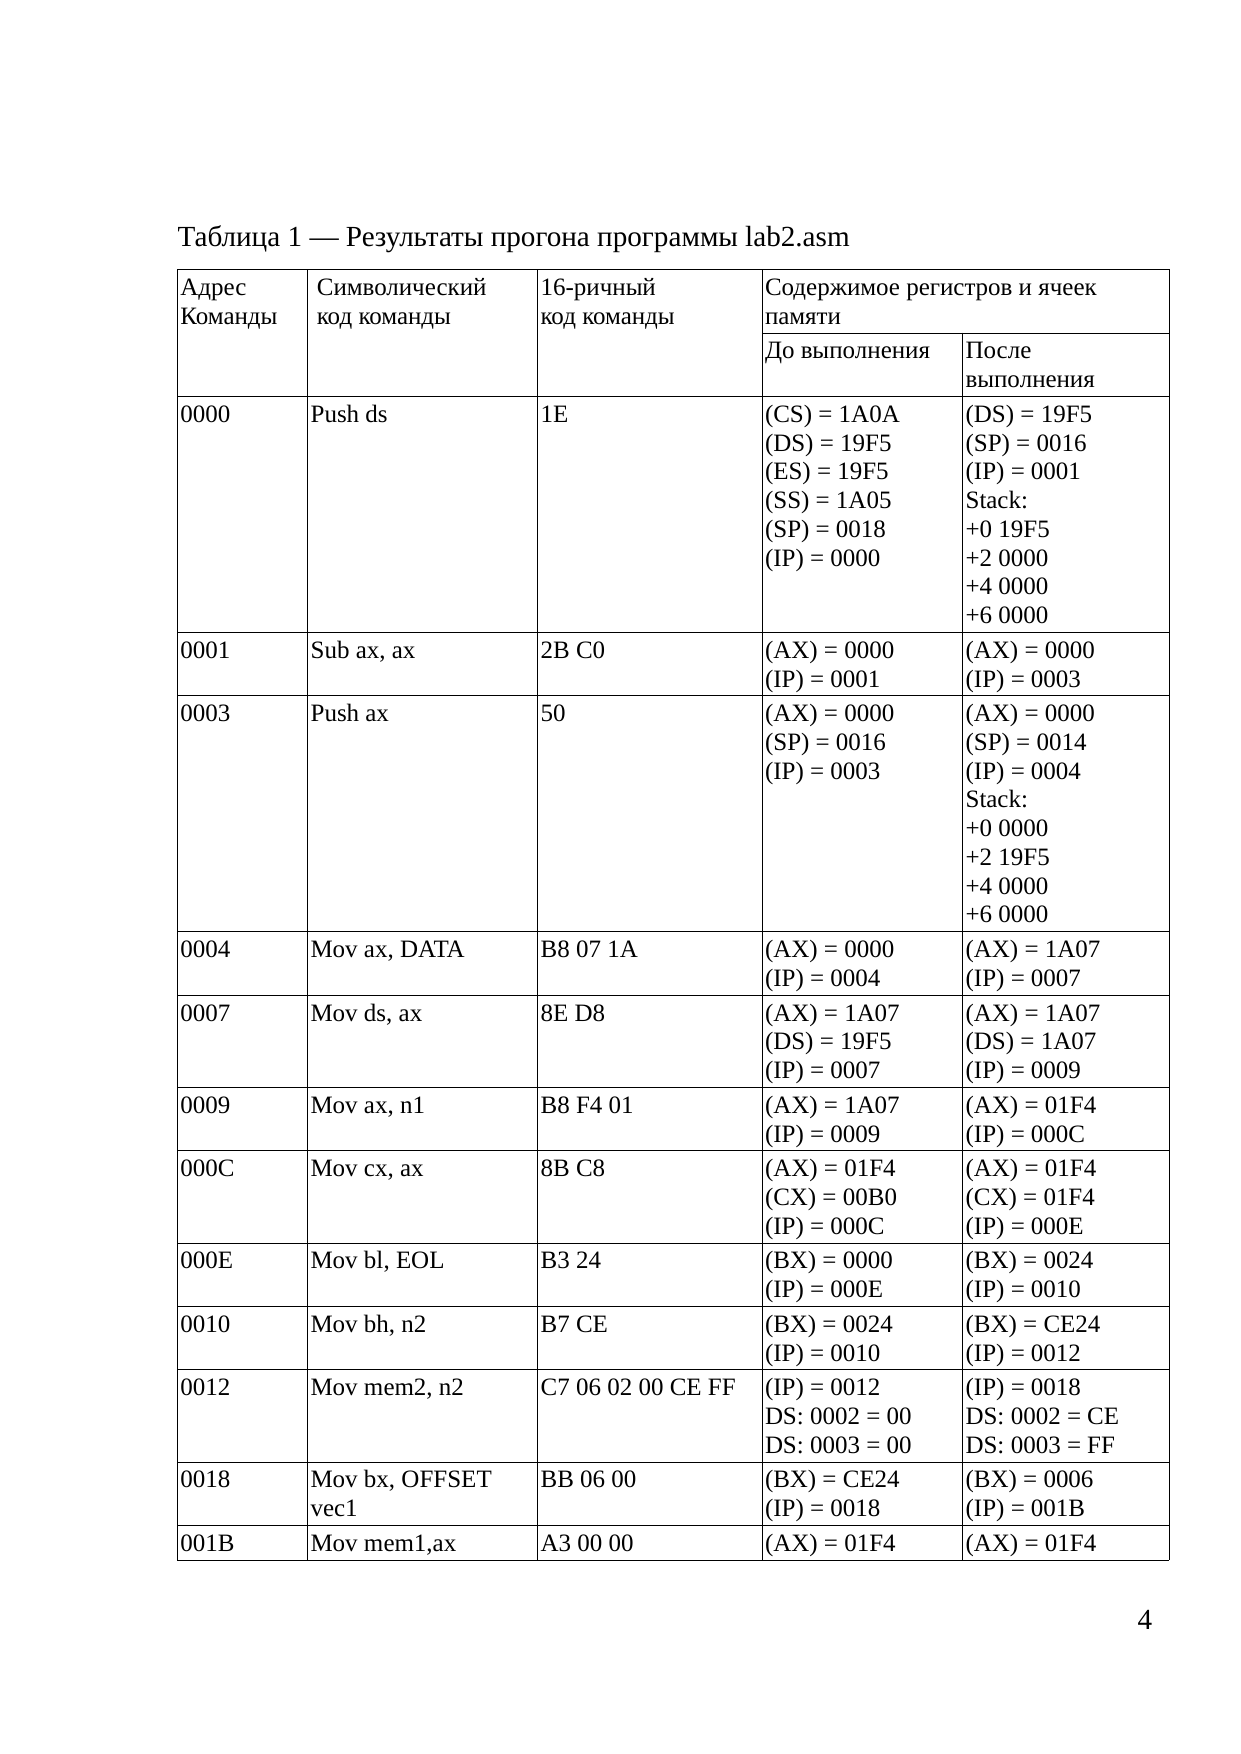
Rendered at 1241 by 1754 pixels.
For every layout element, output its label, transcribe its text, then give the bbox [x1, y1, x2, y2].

table_cell (AX) = 1A07 (DS) = 19F5 (IP) = 0007 [763, 996, 962, 1087]
table_cell B8 07 1A [538, 932, 762, 995]
table_cell (AX) = 0000 (IP) = 0003 [963, 633, 1169, 695]
table_cell 0010 [178, 1307, 307, 1369]
text Таблица 1 — Результаты прогона программы lab2.asm [177, 219, 1152, 252]
table_header 16-ричный код команды [538, 270, 762, 396]
table_cell 2B C0 [538, 633, 762, 695]
table_cell 0004 [178, 932, 307, 995]
table_cell После выполнения [963, 334, 1169, 396]
table_cell (AX) = 1A07 (IP) = 0009 [763, 1088, 962, 1150]
table_cell Mov mem1,ax [308, 1526, 537, 1560]
table_cell (AX) = 01F4 (IP) = 000C [963, 1088, 1169, 1150]
table_cell (BX) = CE24 (IP) = 0018 [763, 1463, 962, 1525]
table_cell (AX) = 01F4 [763, 1526, 962, 1560]
table_cell До выполнения [763, 334, 962, 396]
table_cell (BX) = 0000 (IP) = 000E [763, 1244, 962, 1306]
table_cell 0001 [178, 633, 307, 695]
table_cell Push ax [308, 696, 537, 931]
table_cell A3 00 00 [538, 1526, 762, 1560]
table_cell Sub ax, ax [308, 633, 537, 695]
table_cell (DS) = 19F5 (SP) = 0016 (IP) = 0001 Stack: +0 19F5 +2 0000 +4 0000 +6 0000 [963, 397, 1169, 632]
table_cell 000C [178, 1151, 307, 1242]
table_cell (AX) = 0000 (IP) = 0001 [763, 633, 962, 695]
table_cell (IP) = 0012 DS: 0002 = 00 DS: 0003 = 00 [763, 1370, 962, 1462]
table_cell (AX) = 01F4 (CX) = 01F4 (IP) = 000E [963, 1151, 1169, 1242]
table_cell C7 06 02 00 CE FF [538, 1370, 762, 1462]
table_header Содержимое регистров и ячеек памяти [763, 270, 1169, 332]
table_cell (AX) = 0000 (IP) = 0004 [763, 932, 962, 995]
table_cell 1E [538, 397, 762, 632]
table_cell (AX) = 0000 (SP) = 0016 (IP) = 0003 [763, 696, 962, 931]
table_cell Mov ax, DATA [308, 932, 537, 995]
table_cell B7 CE [538, 1307, 762, 1369]
table_cell 0009 [178, 1088, 307, 1150]
table_cell 50 [538, 696, 762, 931]
table_cell (AX) = 0000 (SP) = 0014 (IP) = 0004 Stack: +0 0000 +2 19F5 +4 0000 +6 0000 [963, 696, 1169, 931]
table_cell (BX) = 0024 (IP) = 0010 [763, 1307, 962, 1369]
table_cell 8B C8 [538, 1151, 762, 1242]
table_cell 0000 [178, 397, 307, 632]
table_cell 0007 [178, 996, 307, 1087]
table_cell (BX) = 0006 (IP) = 001B [963, 1463, 1169, 1525]
table_cell Mov ds, ax [308, 996, 537, 1087]
table_cell (AX) = 1A07 (IP) = 0007 [963, 932, 1169, 995]
table_cell Mov ax, n1 [308, 1088, 537, 1150]
table_cell 001B [178, 1526, 307, 1560]
table_cell (AX) = 1A07 (DS) = 1A07 (IP) = 0009 [963, 996, 1169, 1087]
table_cell 0012 [178, 1370, 307, 1462]
table_cell Mov bl, EOL [308, 1244, 537, 1306]
table_cell B8 F4 01 [538, 1088, 762, 1150]
table_cell Mov cx, ax [308, 1151, 537, 1242]
table_cell 8E D8 [538, 996, 762, 1087]
table_cell BB 06 00 [538, 1463, 762, 1525]
table_cell Mov mem2, n2 [308, 1370, 537, 1462]
table_cell (AX) = 01F4 (CX) = 00B0 (IP) = 000C [763, 1151, 962, 1242]
table_cell Mov bh, n2 [308, 1307, 537, 1369]
table_cell (BX) = 0024 (IP) = 0010 [963, 1244, 1169, 1306]
table_header Адрес Команды [178, 270, 307, 396]
table_cell Mov bx, OFFSET vec1 [308, 1463, 537, 1525]
table_cell (CS) = 1A0A (DS) = 19F5 (ES) = 19F5 (SS) = 1A05 (SP) = 0018 (IP) = 0000 [763, 397, 962, 632]
table_cell (BX) = CE24 (IP) = 0012 [963, 1307, 1169, 1369]
table_cell (IP) = 0018 DS: 0002 = CE DS: 0003 = FF [963, 1370, 1169, 1462]
table_cell 0003 [178, 696, 307, 931]
table_cell (AX) = 01F4 [963, 1526, 1169, 1560]
table_cell 000E [178, 1244, 307, 1306]
table_cell B3 24 [538, 1244, 762, 1306]
table_header Символический код команды [308, 270, 537, 396]
table_cell 0018 [178, 1463, 307, 1525]
table_cell Push ds [308, 397, 537, 632]
